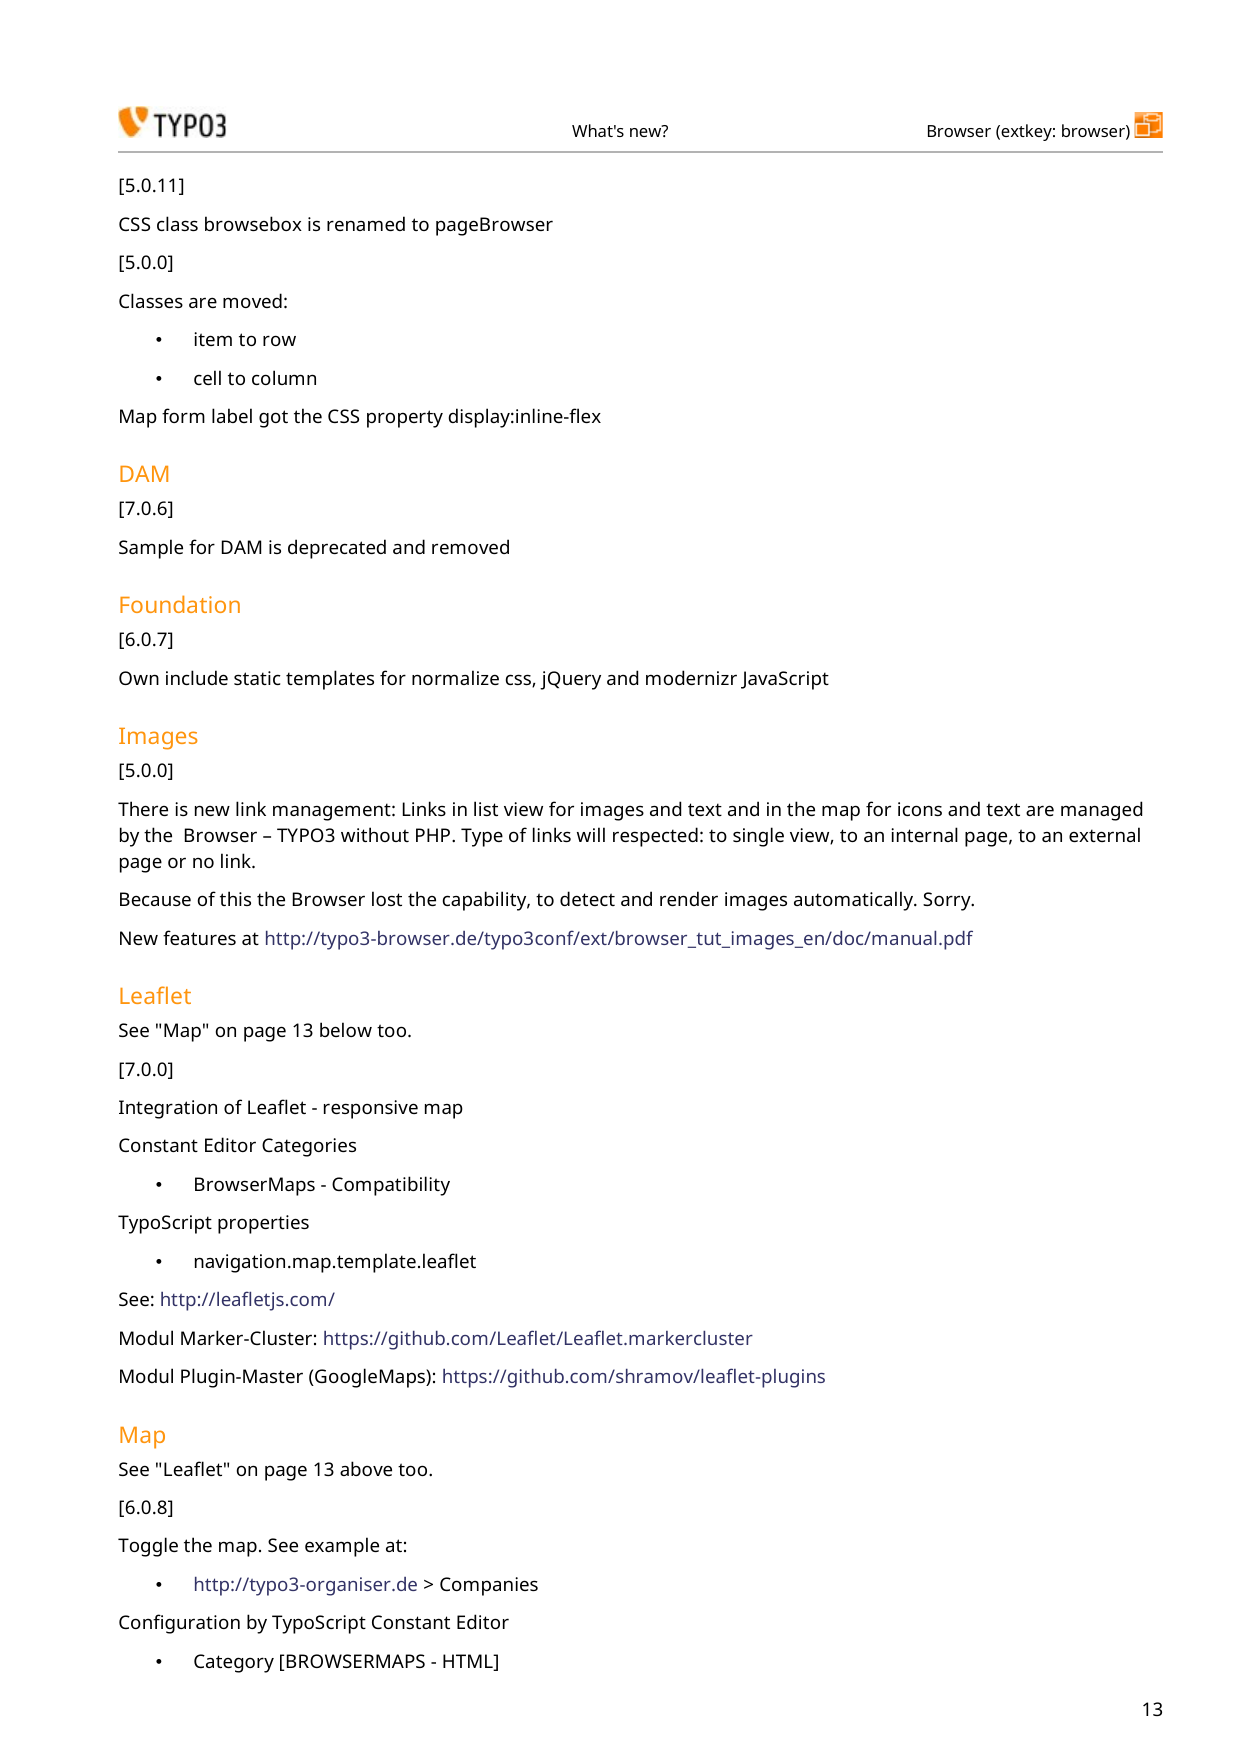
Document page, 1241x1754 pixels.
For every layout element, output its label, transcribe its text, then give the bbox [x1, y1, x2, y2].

subtitle Map [118, 1418, 1163, 1449]
text There is new link management: Links in list view for images and text and in the map for icons and text are managed by the Browser – TYPO3 without PHP. Type of links will respected: to single view, to an internal page, to an external page or no link. [118, 796, 1163, 874]
text See "Map" on page 12 below too. [118, 1017, 1163, 1043]
text [6.0.8] [118, 1494, 1163, 1520]
text Sample for DAM is deprecated and removed [118, 534, 1163, 560]
text [5.0.0] [118, 249, 1163, 275]
text CSS class browsebox is renamed to pageBrowser [118, 211, 1163, 237]
text [6.0.7] [118, 626, 1163, 652]
text Configuration by TypoScript Constant Editor [118, 1609, 1163, 1635]
list BrowserMaps - Compatibility [156, 1171, 1163, 1197]
text See: http://leafletjs.com/ [118, 1286, 1163, 1312]
subtitle Leaflet [118, 980, 1163, 1011]
text TypoScript properties [118, 1209, 1163, 1235]
text [7.0.0] [118, 1056, 1163, 1082]
text [7.0.6] [118, 495, 1163, 521]
list Category [BROWSERMAPS - HTML] [156, 1648, 1163, 1674]
list item to row [156, 326, 1163, 352]
text Constant Editor Categories [118, 1132, 1163, 1158]
picture [1134, 112, 1163, 138]
subtitle Foundation [118, 589, 1163, 620]
list navigation.map.template.leaflet [156, 1248, 1163, 1274]
picture [118, 106, 227, 138]
list http://typo3-organiser.de > Companies [156, 1571, 1163, 1597]
text Own include static templates for normalize css, jQuery and modernizr JavaScript [118, 665, 1163, 691]
text Modul Plugin-Master (GoogleMaps): https://github.com/shramov/leaflet-plugins [118, 1363, 1163, 1389]
subtitle Images [118, 720, 1163, 751]
subtitle DAM [118, 458, 1163, 489]
text [5.0.11] [118, 172, 1163, 198]
text Map form label got the CSS property display:inline-flex [118, 403, 1163, 429]
text New features at http://typo3-browser.de/typo3conf/ext/browser_tut_images_en/doc/manual.pdf [118, 924, 1163, 951]
text Toggle the map. See example at: [118, 1532, 1163, 1558]
list cell to column [156, 364, 1163, 390]
text See "Leaflet" on page 12 above too. [118, 1456, 1163, 1482]
text Because of this the Browser lost the capability, to detect and render images automatically. Sorry. [118, 886, 1163, 912]
text Modul Marker-Cluster: https://github.com/Leaflet/Leaflet.markercluster [118, 1324, 1163, 1351]
text Integration of Leaflet - responsive map [118, 1094, 1163, 1120]
text [5.0.0] [118, 757, 1163, 783]
text Classes are moved: [118, 287, 1163, 313]
